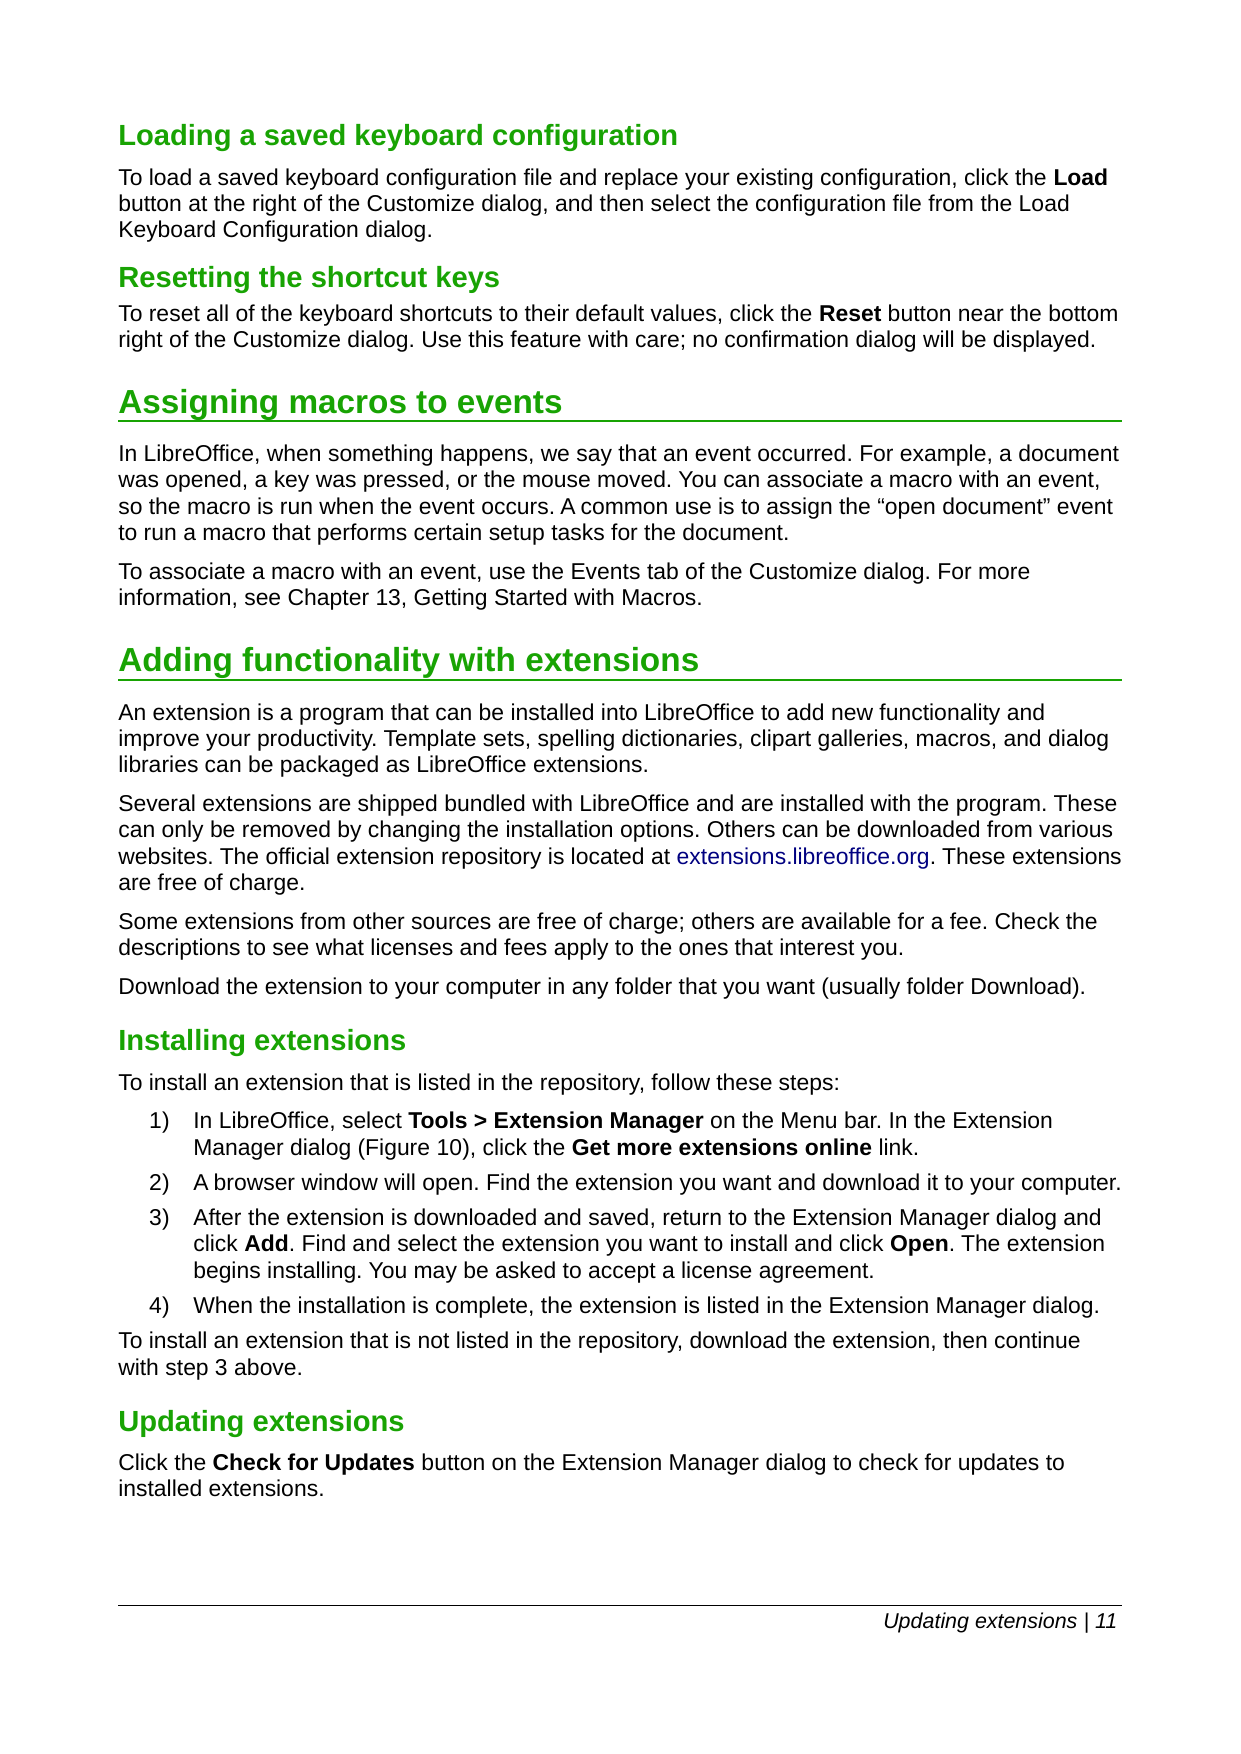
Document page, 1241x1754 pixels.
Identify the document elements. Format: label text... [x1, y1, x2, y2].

text Some extensions from other sources are free of charge; others are available for a fee. Check the descriptions to see what licenses and fees apply to the ones that interest you. [118, 908, 1122, 961]
list A browser window will open. Find the extension you want and download it to your computer. [169, 1169, 1122, 1195]
subtitle Updating extensions [118, 1403, 1122, 1437]
subtitle Resetting the shortcut keys [118, 260, 1122, 294]
list When the installation is complete, the extension is listed in the Extension Manager dialog. [169, 1292, 1122, 1318]
text To reset all of the keyboard shortcuts to their default values, click the Reset button near the bottom right of the Customize dialog. Use this feature with care; no confirmation dialog will be displayed. [118, 300, 1122, 352]
text To associate a macro with an event, use the Events tab of the Customize dialog. For more information, see Chapter 13, Getting Started with Macros. [118, 558, 1122, 611]
list After the extension is downloaded and saved, return to the Extension Manager dialog and click Add. Find and select the extension you want to install and click Open. The extension begins installing. You may be asked to accept a license agreement. [169, 1204, 1122, 1283]
subtitle Adding functionality with extensions [118, 640, 1122, 679]
text To load a saved keyboard configuration file and replace your existing configuration, click the Load button at the right of the Customize dialog, and then select the configuration file from the Load Keyboard Configuration dialog. [118, 163, 1122, 242]
text Click the Check for Updates button on the Extension Manager dialog to check for updates to installed extensions. [118, 1449, 1122, 1502]
text An extension is a program that can be installed into LibreOffice to add new functionality and improve your productivity. Template sets, spelling dictionaries, clipart galleries, macros, and dialog libraries can be packaged as LibreOffice extensions. [118, 698, 1122, 777]
subtitle Installing extensions [118, 1023, 1122, 1057]
text In LibreOffice, when something happens, we say that an event occurred. For example, a document was opened, a key was pressed, or the mouse moved. You can associate a macro with an event, so the macro is run when the event occurs. A common use is to assign the “open document” event to run a macro that performs certain setup tasks for the document. [118, 440, 1122, 546]
text To install an extension that is not listed in the repository, download the extension, then continue with step 3 above. [118, 1327, 1122, 1380]
text Download the extension to your computer in any folder that you want (usually folder Download). [118, 973, 1122, 999]
subtitle Assigning macros to events [118, 382, 1122, 420]
text Several extensions are shipped bundled with LibreOffice and are installed with the program. These can only be removed by changing the installation options. Others can be downloaded from various websites. The official extension repository is located at extensions.libreoffice.org. These extensions are free of charge. [118, 790, 1122, 895]
list In LibreOffice, select Tools > Extension Manager on the Menu bar. In the Extension Manager dialog (Figure 10), click the Get more extensions online link. [169, 1107, 1122, 1160]
subtitle Loading a saved keyboard configuration [118, 118, 1122, 152]
list To install an extension that is listed in the repository, follow these steps: [118, 1068, 1122, 1095]
